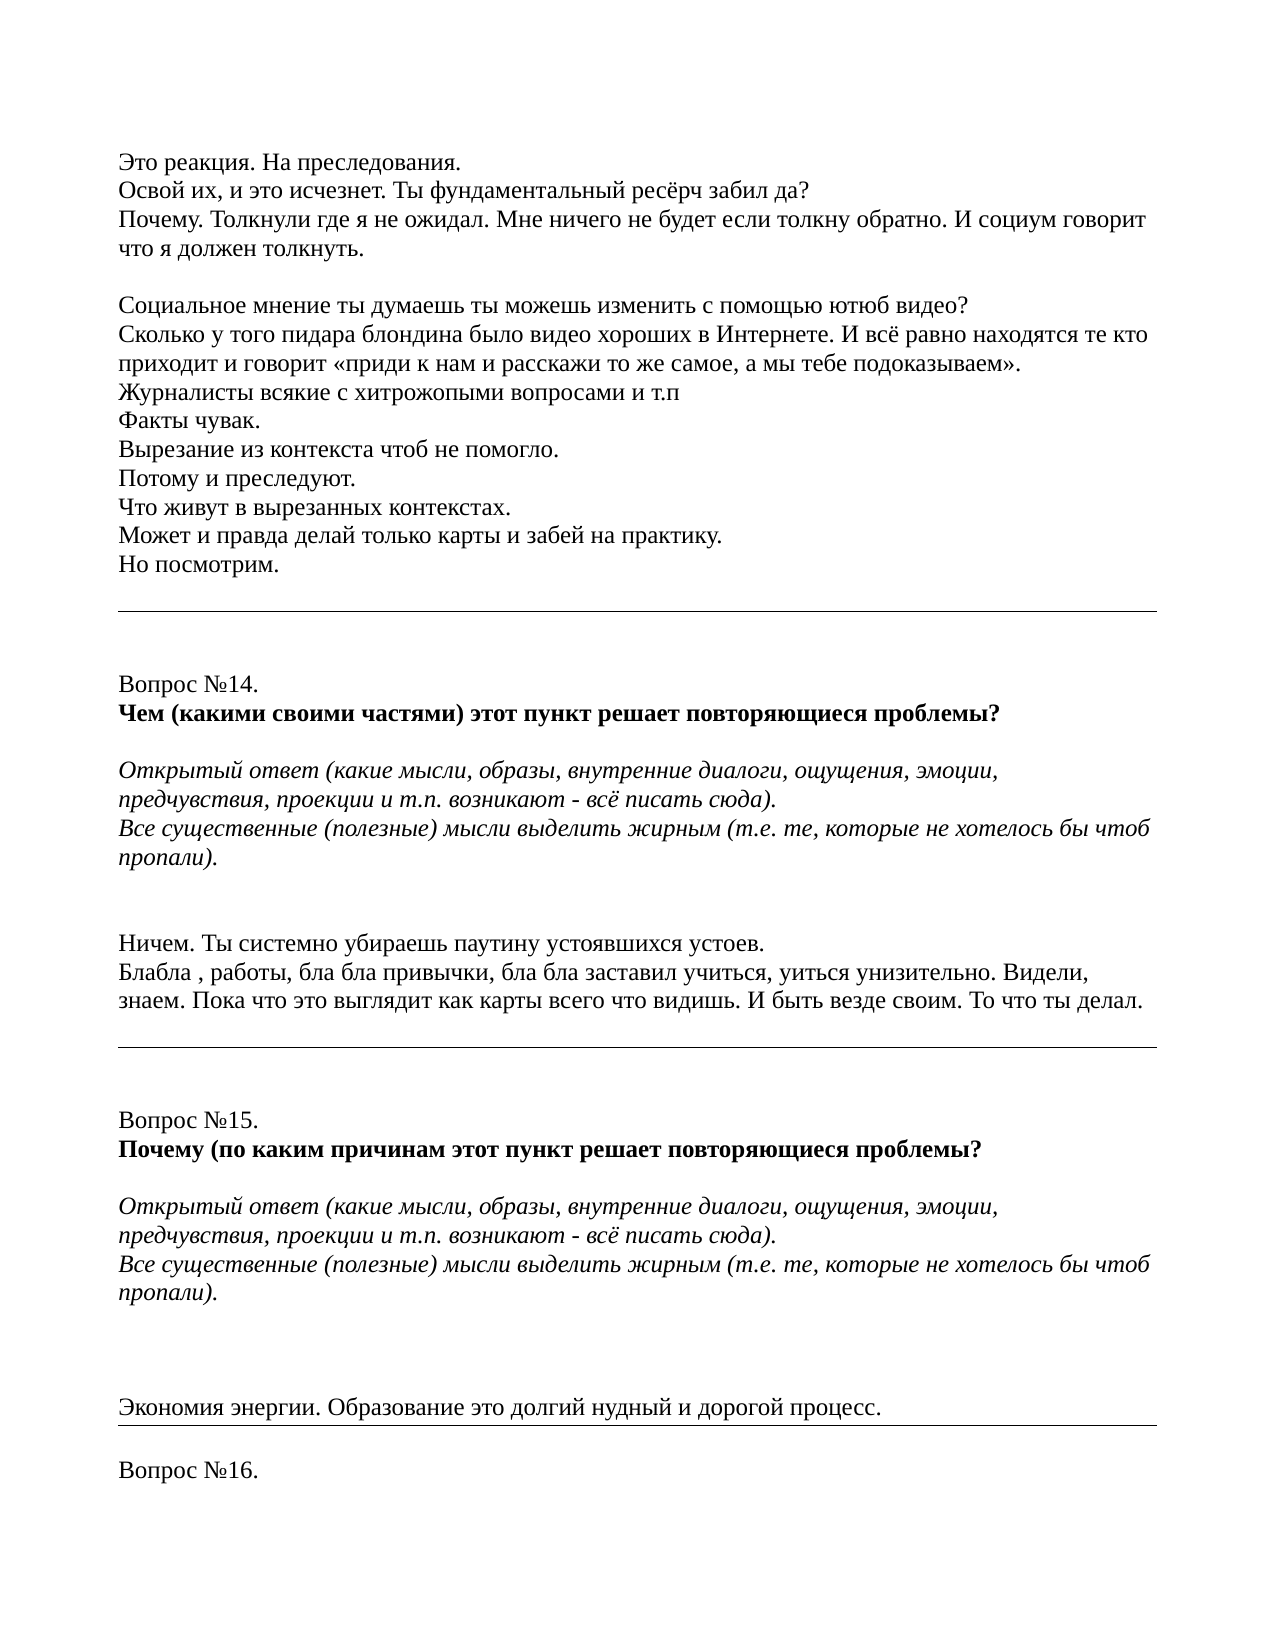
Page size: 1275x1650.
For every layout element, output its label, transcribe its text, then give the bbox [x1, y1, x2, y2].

text Почему (по каким причинам этот пункт решает повторяющиеся проблемы? [118, 1134, 1157, 1162]
text Что живут в вырезанных контекстах. [118, 492, 1157, 521]
text Вопрос №14. [118, 669, 1157, 698]
text Все существенные (полезные) мысли выделить жирным (т.е. те, которые не хотелось бы чтоб пропали). [118, 1249, 1157, 1306]
text Экономия энергии. Образование это долгий нудный и дорогой процесс. [118, 1392, 1157, 1425]
text Потому и преследуют. [118, 463, 1157, 492]
text Все существенные (полезные) мысли выделить жирным (т.е. те, которые не хотелось бы чтоб пропали). [118, 813, 1157, 870]
text Ничем. Ты системно убираешь паутину устоявшихся устоев. [118, 928, 1157, 957]
text Журналисты всякие с хитрожопыми вопросами и т.п [118, 377, 1157, 406]
text Это реакция. На преследования. [118, 147, 1157, 176]
text Вырезание из контекста чтоб не помогло. [118, 434, 1157, 463]
text Но посмотрим. [118, 549, 1157, 578]
text Социальное мнение ты думаешь ты можешь изменить с помощью ютюб видео? [118, 291, 1157, 319]
text Освой их, и это исчезнет. Ты фундаментальный ресёрч забил да? [118, 176, 1157, 204]
text Вопрос №16. [118, 1455, 1157, 1483]
text Может и правда делай только карты и забей на практику. [118, 521, 1157, 549]
text Открытый ответ (какие мысли, образы, внутренние диалоги, ощущения, эмоции, предчувствия, проекции и т.п. возникают - всё писать сюда). [118, 1191, 1157, 1249]
text Открытый ответ (какие мысли, образы, внутренние диалоги, ощущения, эмоции, предчувствия, проекции и т.п. возникают - всё писать сюда). [118, 755, 1157, 813]
text Факты чувак. [118, 406, 1157, 434]
text Почему. Толкнули где я не ожидал. Мне ничего не будет если толкну обратно. И социум говорит что я должен толкнуть. [118, 204, 1157, 262]
text Сколько у того пидара блондина было видео хороших в Интернете. И всё равно находятся те кто приходит и говорит «приди к нам и расскажи то же самое, а мы тебе подоказываем». [118, 319, 1157, 377]
text Вопрос №15. [118, 1105, 1157, 1134]
text Чем (какими своими частями) этот пункт решает повторяющиеся проблемы? [118, 698, 1157, 727]
text Блабла , работы, бла бла привычки, бла бла заставил учиться, уиться унизительно. Видели, знаем. Пока что это выглядит как карты всего что видишь. И быть везде своим. То что ты делал. [118, 957, 1157, 1014]
